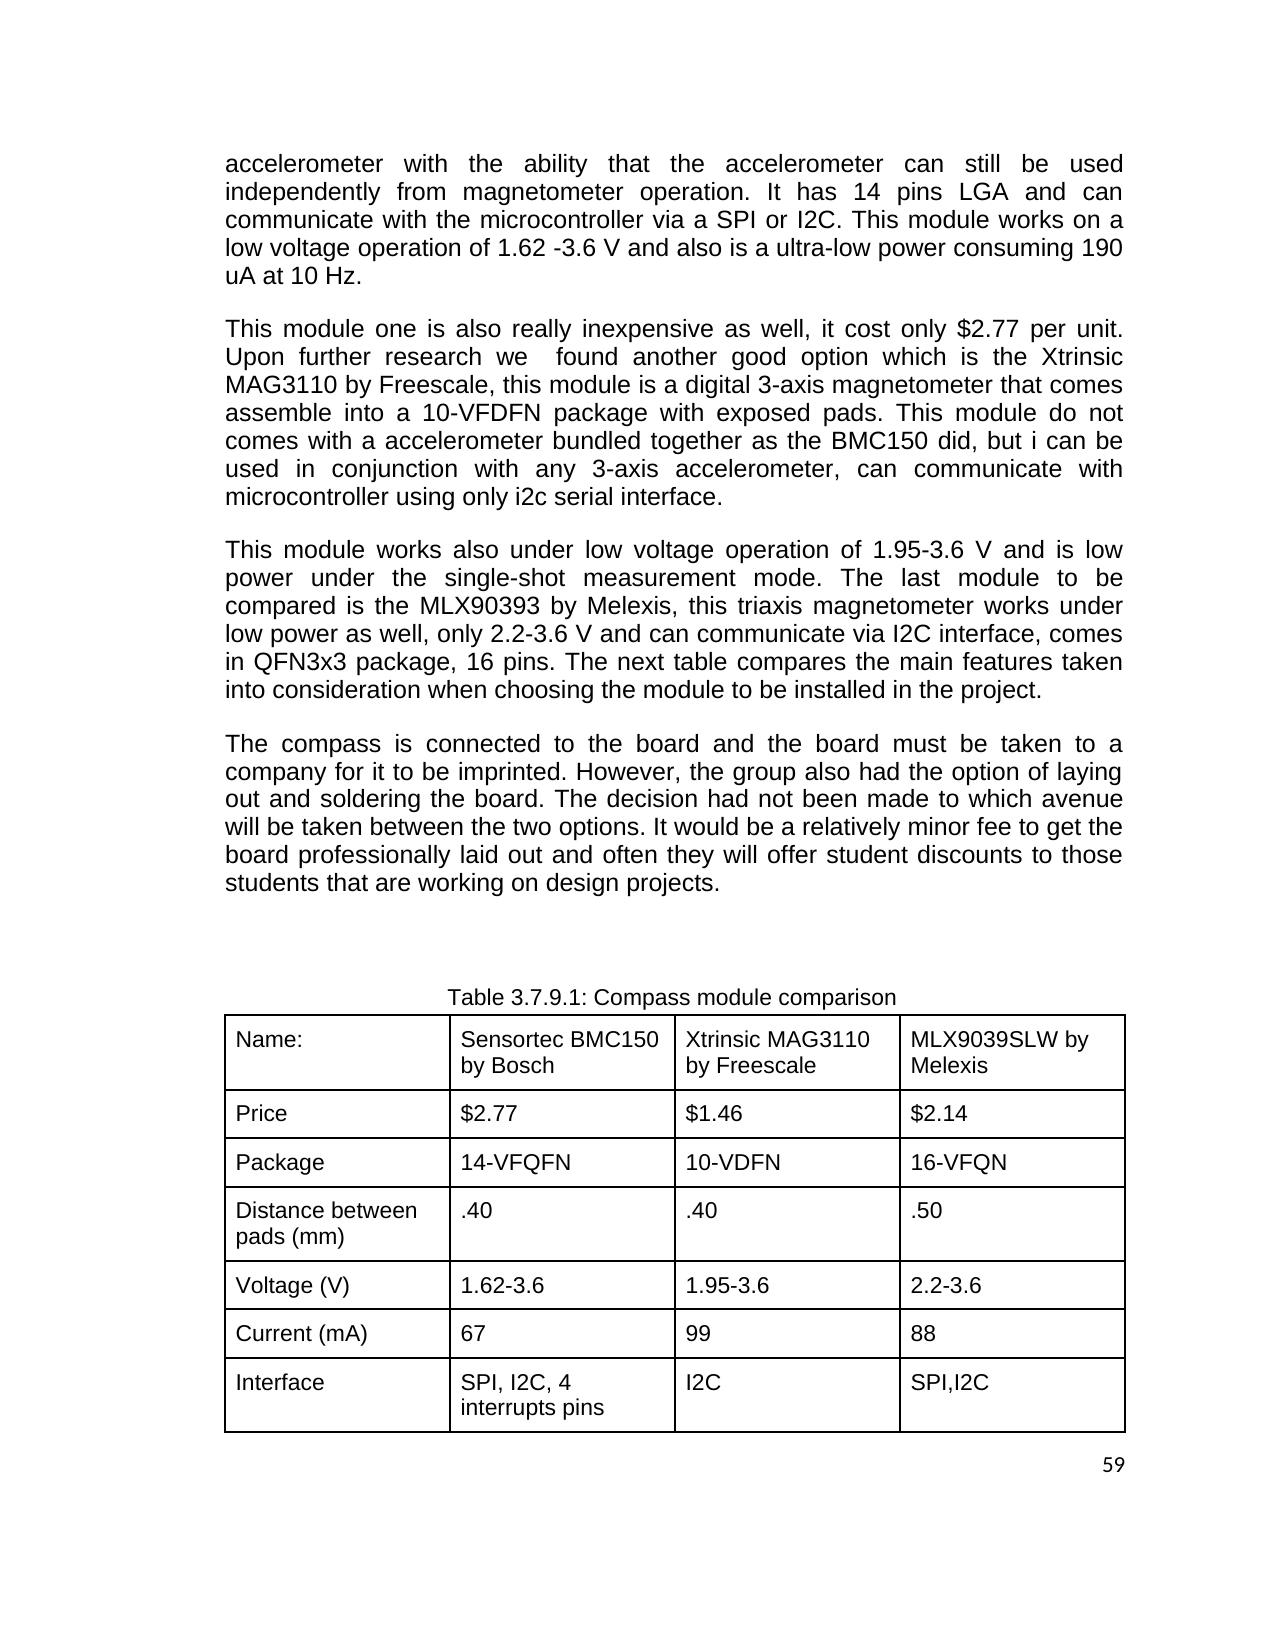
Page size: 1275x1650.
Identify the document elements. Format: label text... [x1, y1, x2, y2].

table_cell Voltage (V) [226, 1262, 449, 1308]
table_header MLX9039SLW by Melexis [901, 1016, 1124, 1088]
table_cell 99 [676, 1310, 899, 1357]
table_cell Current (mA) [226, 1310, 449, 1357]
table_cell .40 [451, 1188, 674, 1260]
table_cell 1.62-3.6 [451, 1262, 674, 1308]
table_cell Interface [226, 1359, 449, 1431]
table_cell 1.95-3.6 [676, 1262, 899, 1308]
table_cell $2.77 [451, 1091, 674, 1137]
table_cell Distance between pads (mm) [226, 1188, 449, 1260]
text The compass is connected to the board and the board must be taken to a company for it to be imprinted. However, the group also had the option of laying out and soldering the board. The decision had not been made to which avenue will be taken between the two options. It would be a relatively minor fee to get the board professionally laid out and often they will offer student discounts to those students that are working on design projects. [225, 729, 1125, 897]
text Table 3.7.9.1: Compass module comparison [225, 985, 1125, 1011]
table_cell 67 [451, 1310, 674, 1357]
table_cell SPI,I2C [901, 1359, 1124, 1431]
table_cell Package [226, 1139, 449, 1186]
text accelerometer with the ability that the accelerometer can still be used independently from magnetometer operation. It has 14 pins LGA and can communicate with the microcontroller via a SPI or I2C. This module works on a low voltage operation of 1.62 -3.6 V and also is a ultra-low power consuming 190 uA at 10 Hz. [225, 150, 1125, 289]
table_cell I2C [676, 1359, 899, 1431]
table_header Name: [226, 1016, 449, 1088]
text This module works also under low voltage operation of 1.95-3.6 V and is low power under the single-shot measurement mode. The last module to be compared is the MLX90393 by Melexis, this triaxis magnetometer works under low power as well, only 2.2-3.6 V and can communicate via I2C interface, comes in QFN3x3 package, 16 pins. The next table compares the main features taken into consideration when choosing the module to be installed in the project. [225, 536, 1125, 704]
table_cell 10-VDFN [676, 1139, 899, 1186]
text This module one is also really inexpensive as well, it cost only $2.77 per unit. Upon further research we found another good option which is the Xtrinsic MAG3110 by Freescale, this module is a digital 3-axis magnetometer that comes assemble into a 10-VFDFN package with exposed pads. This module do not comes with a accelerometer bundled together as the BMC150 did, but i can be used in conjunction with any 3-axis accelerometer, can communicate with microcontroller using only i2c serial interface. [225, 315, 1125, 511]
table_cell 14-VFQFN [451, 1139, 674, 1186]
table_cell .40 [676, 1188, 899, 1260]
table_header Sensortec BMC150 by Bosch [451, 1016, 674, 1088]
table_cell 88 [901, 1310, 1124, 1357]
table_cell 2.2-3.6 [901, 1262, 1124, 1308]
table_cell Price [226, 1091, 449, 1137]
table_cell SPI, I2C, 4 interrupts pins [451, 1359, 674, 1431]
table_cell .50 [901, 1188, 1124, 1260]
table_cell $1.46 [676, 1091, 899, 1137]
table_cell 16-VFQN [901, 1139, 1124, 1186]
table_header Xtrinsic MAG3110 by Freescale [676, 1016, 899, 1088]
table_cell $2.14 [901, 1091, 1124, 1137]
